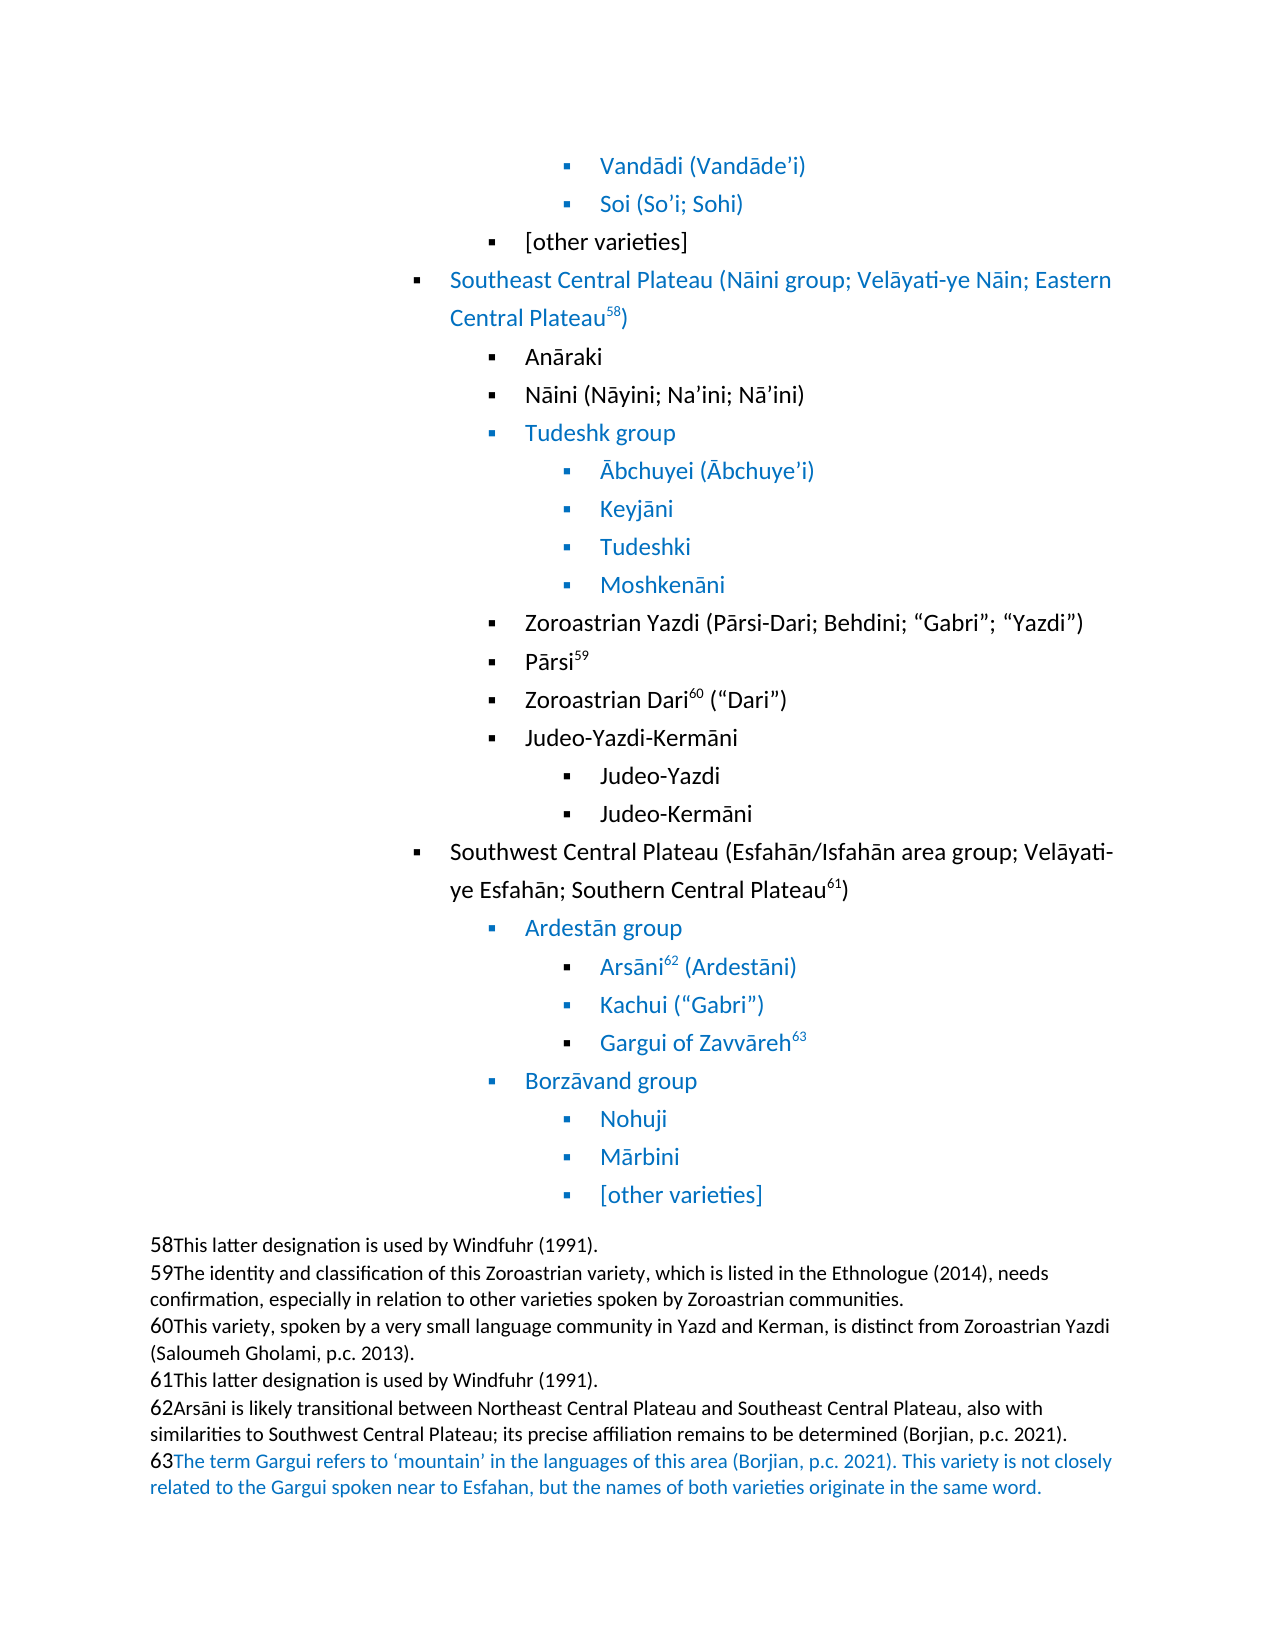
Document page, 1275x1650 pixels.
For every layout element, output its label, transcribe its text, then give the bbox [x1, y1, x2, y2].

list The term Gargui refers to ‘mountain’ in the languages of this area (Borjian, p.c. 2021). This variety is not closely related to the Gargui spoken near to Esfahan, but the names of both varieties originate in the same word. [150, 1447, 1125, 1500]
list Nāini (Nāyini; Na’ini; Nā’ini) [487, 379, 1125, 409]
list Ābchuyei (Ābchuye’i) [562, 455, 1125, 486]
list Nohuji [562, 1103, 1125, 1134]
list Tudeshki [562, 531, 1125, 562]
list The identity and classification of this Zoroastrian variety, which is listed in the Ethnologue (2014), needs confirmation, especially in relation to other varieties spoken by Zoroastrian communities. [150, 1258, 1125, 1312]
list Borzāvand group [487, 1065, 1125, 1096]
list This latter designation is used by Windfuhr (1991). [150, 1230, 1125, 1258]
list Moshkenāni [562, 569, 1125, 600]
list This latter designation is used by Windfuhr (1991). [150, 1365, 1125, 1393]
list Mārbini [562, 1141, 1125, 1172]
list Arsāni is likely transitional between Northeast Central Plateau and Southeast Central Plateau, also with similarities to Southwest Central Plateau; its precise affiliation remains to be determined (Borjian, p.c. 2021). [150, 1393, 1125, 1447]
list Kachui (“Gabri”) [562, 989, 1125, 1019]
list [other varieties] [487, 226, 1125, 257]
list Tudeshk group [487, 417, 1125, 447]
list Ardestān group [487, 912, 1125, 943]
list Zoroastrian Yazdi (Pārsi-Dari; Behdini; “Gabri”; “Yazdi”) [487, 607, 1125, 638]
list [other varieties] [562, 1179, 1125, 1210]
list This variety, spoken by a very small language community in Yazd and Kerman, is distinct from Zoroastrian Yazdi (Saloumeh Gholami, p.c. 2013). [150, 1312, 1125, 1365]
list Judeo-Kermāni [562, 798, 1125, 829]
list Soi (So’i; Sohi) [562, 188, 1125, 219]
list Southwest Central Plateau (Esfahān/Isfahān area group; Velāyati-ye Esfahān; Southern Central Plateau) [412, 836, 1125, 905]
list Vandādi (Vandāde’i) [562, 150, 1125, 181]
list Keyjāni [562, 493, 1125, 524]
list Anāraki [487, 341, 1125, 371]
list Southeast Central Plateau (Nāini group; Velāyati-ye Nāin; Eastern Central Plateau) [412, 264, 1125, 333]
list Judeo-Yazdi-Kermāni [487, 722, 1125, 752]
list Arsāni (Ardestāni) [562, 951, 1125, 981]
list Gargui of Zavvāreh [562, 1027, 1125, 1057]
list Judeo-Yazdi [562, 760, 1125, 791]
list Pārsi [487, 646, 1125, 676]
list Zoroastrian Dari (“Dari”) [487, 684, 1125, 714]
